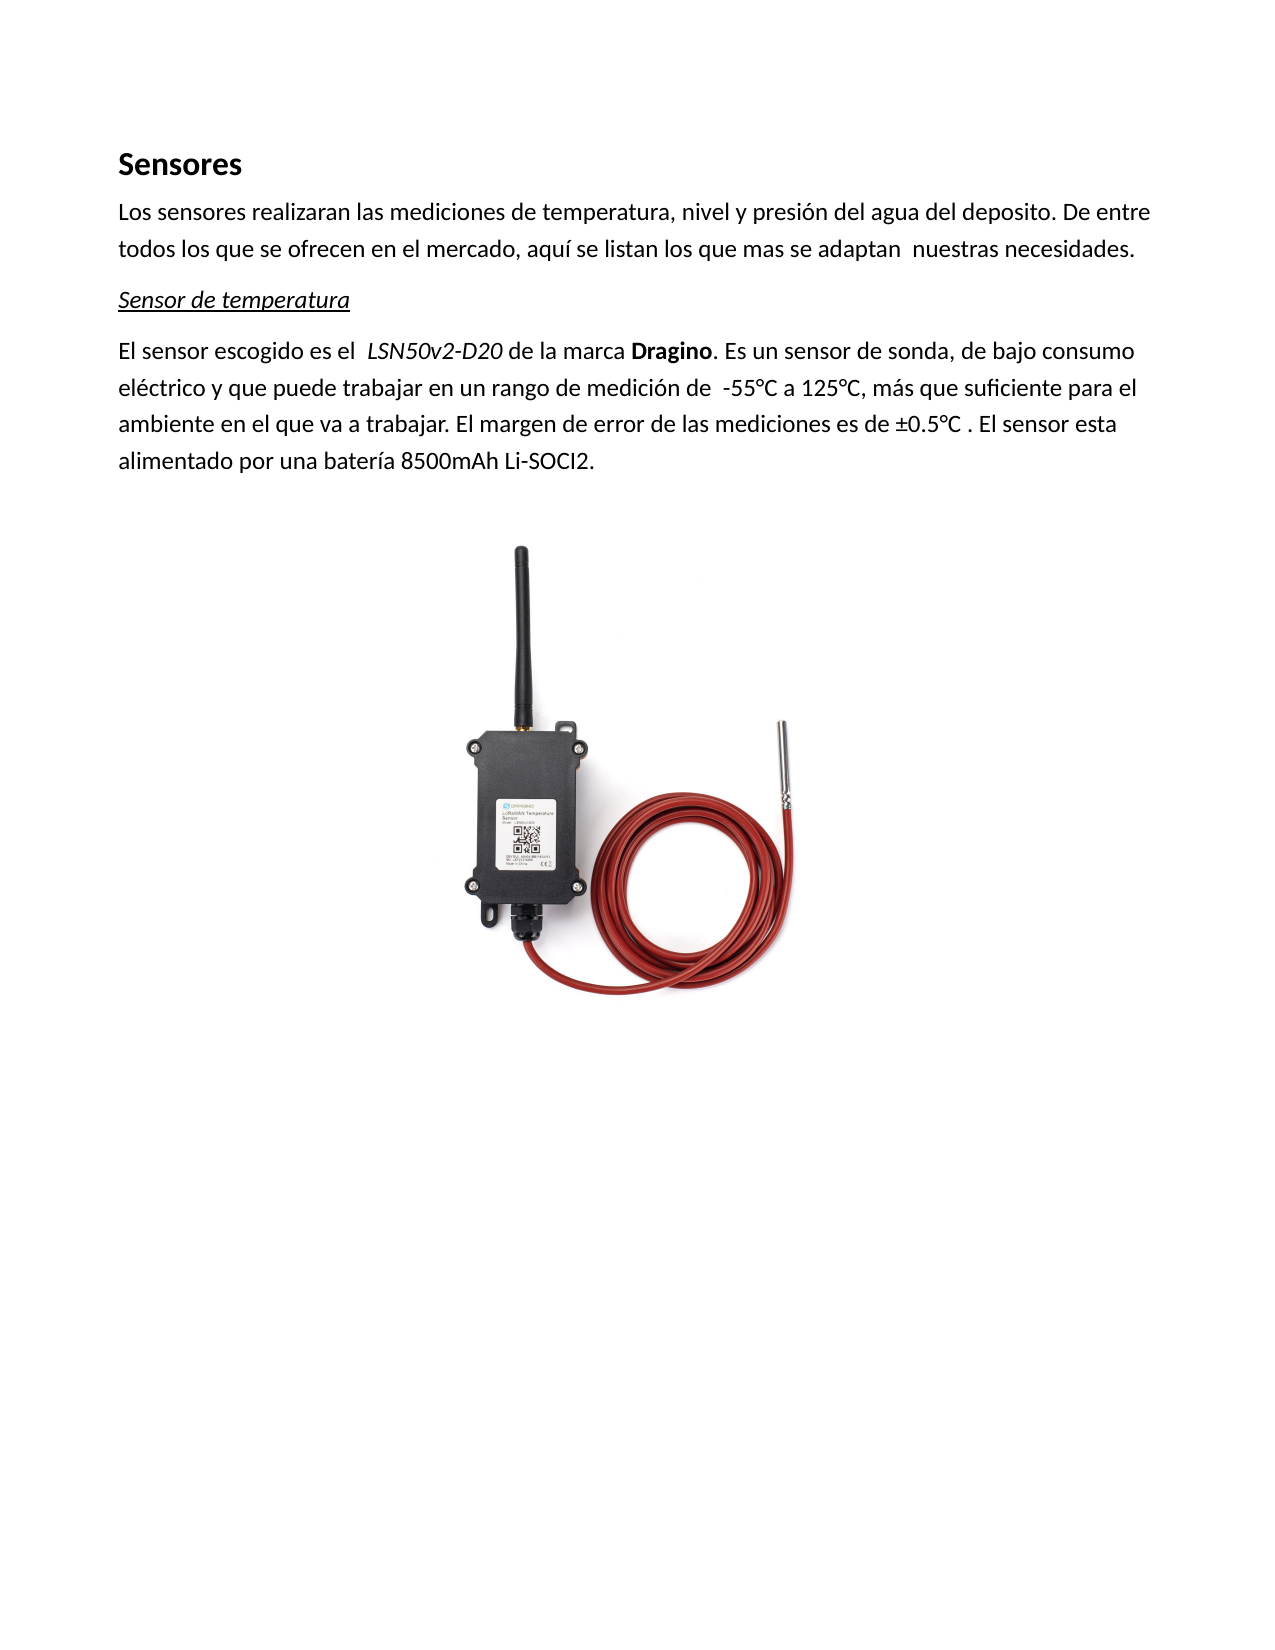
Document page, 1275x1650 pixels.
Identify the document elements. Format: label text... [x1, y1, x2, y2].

text Los sensores realizaran las mediciones de temperatura, nivel y presión del agua del deposito. De entre todos los que se ofrecen en el mercado, aquí se listan los que mas se adaptan nuestras necesidades. [118, 197, 1157, 264]
subtitle Sensores [118, 143, 1157, 184]
picture [381, 523, 872, 1026]
text Sensor de temperatura [118, 284, 1157, 315]
text El sensor escogido es el LSN50v2-D20 de la marca Dragino. Es un sensor de sonda, de bajo consumo eléctrico y que puede trabajar en un rango de medición de -55°C a 125°C, más que suficiente para el ambiente en el que va a trabajar. El margen de error de las mediciones es de ±0.5°C . El sensor esta alimentado por una batería 8500mAh Li-SOCI2. [118, 335, 1157, 476]
